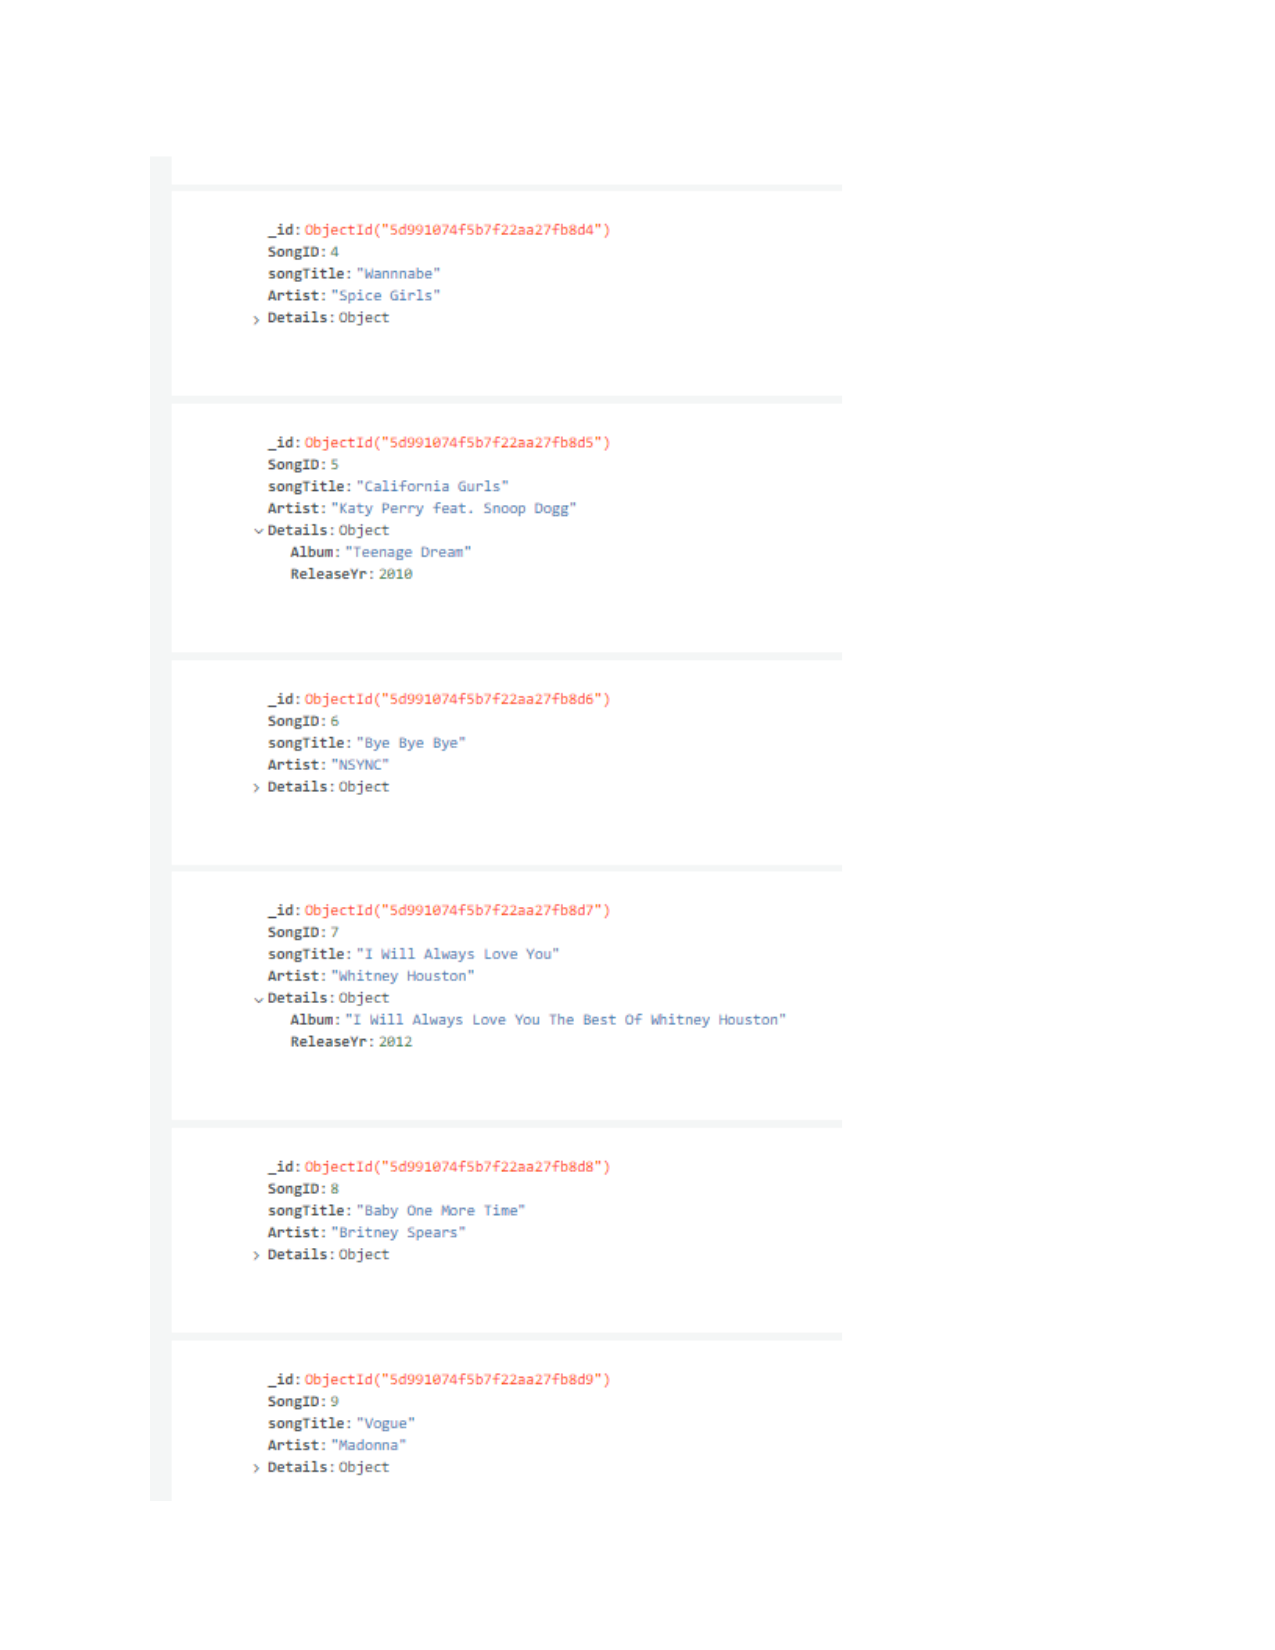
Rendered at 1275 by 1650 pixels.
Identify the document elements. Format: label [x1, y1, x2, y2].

picture [150, 150, 843, 1501]
